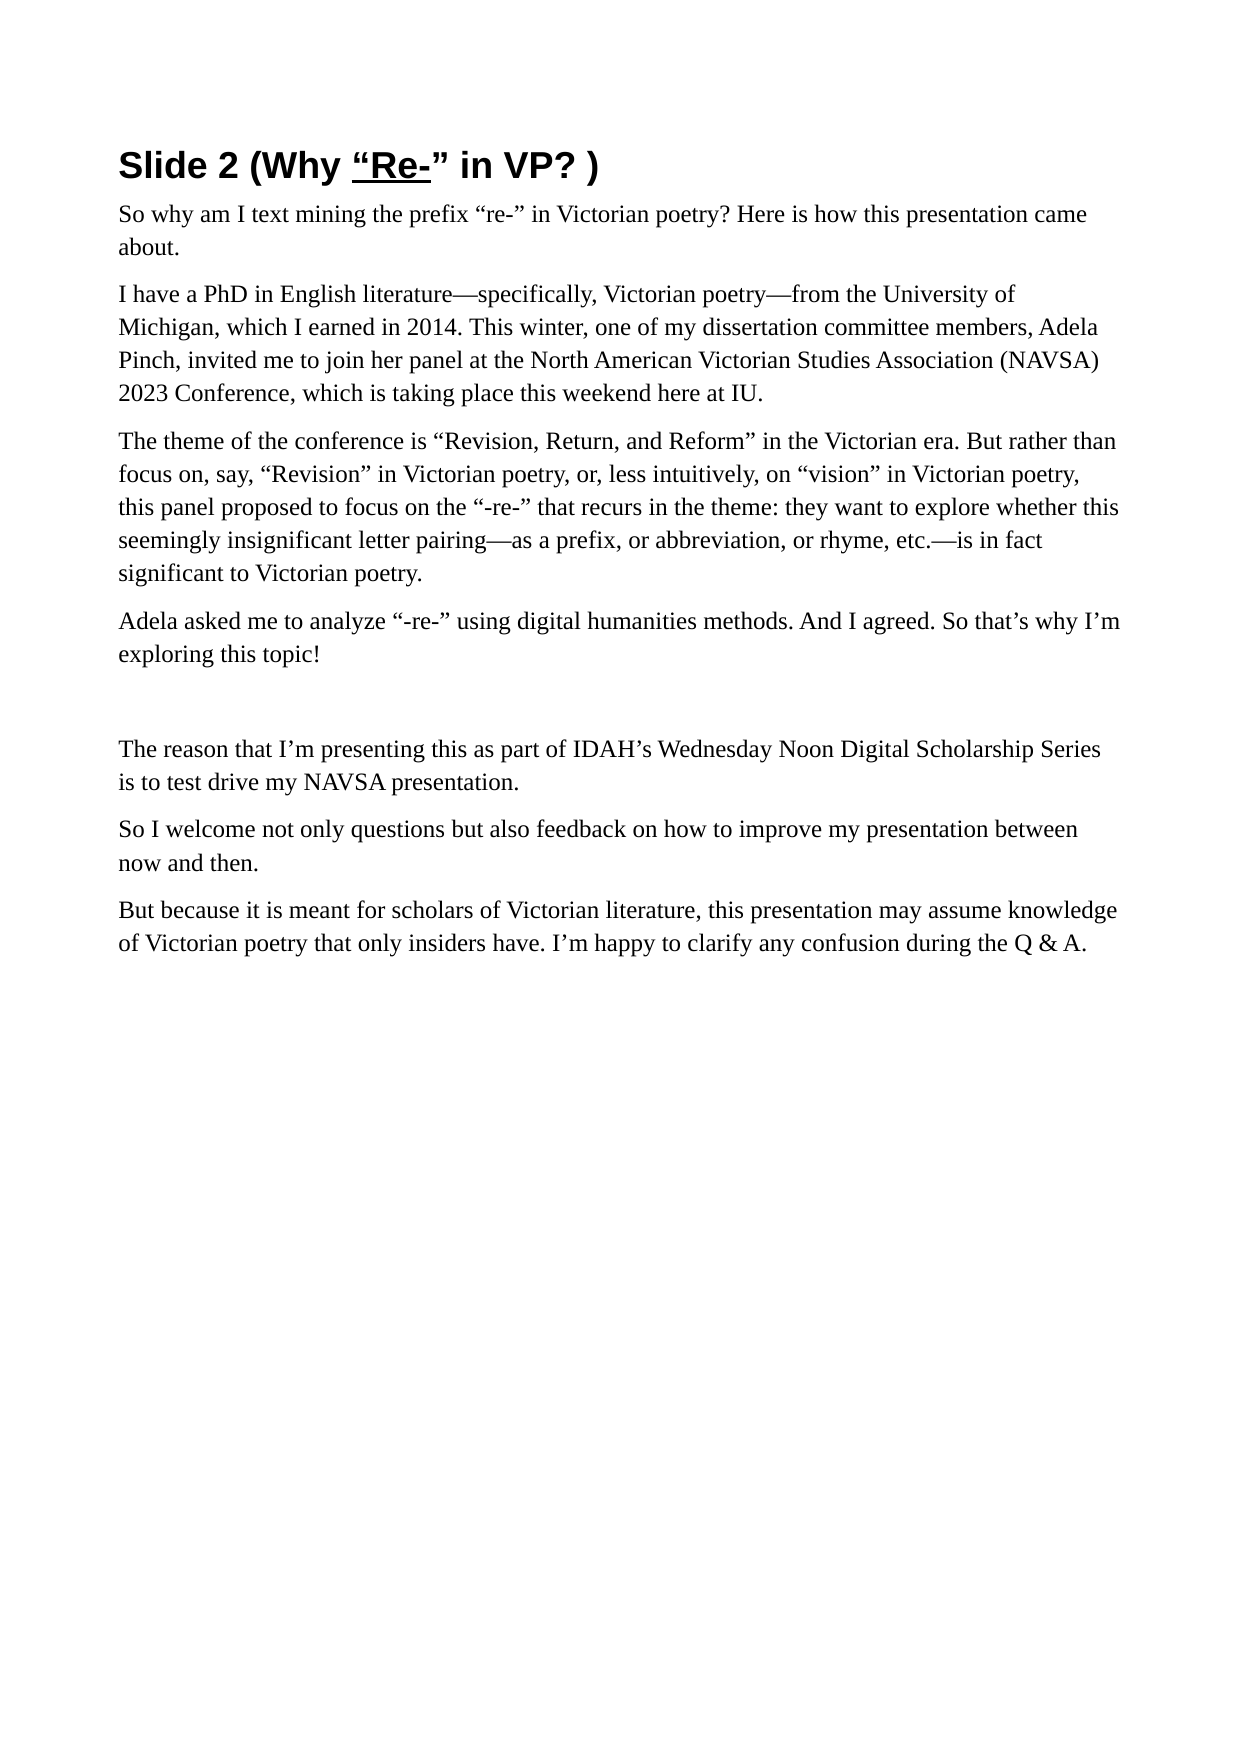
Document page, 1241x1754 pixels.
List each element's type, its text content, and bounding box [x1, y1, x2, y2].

text So I welcome not only questions but also feedback on how to improve my presentation between now and then. [118, 814, 1122, 876]
text So why am I text mining the prefix “re-” in Victorian poetry? Here is how this presentation came about. [118, 199, 1122, 261]
text Adela asked me to analyze “-re-” using digital humanities methods. And I agreed. So that’s why I’m exploring this topic! [118, 606, 1122, 667]
text But because it is meant for scholars of Victorian literature, this presentation may assume knowledge of Victorian poetry that only insiders have. I’m happy to clarify any confusion during the Q & A. [118, 895, 1122, 957]
text The reason that I’m presenting this as part of IDAH’s Wednesday Noon Digital Scholarship Series is to test drive my NAVSA presentation. [118, 734, 1122, 796]
subtitle Slide 2 (Why “Re-” in VP? ) [118, 143, 1122, 186]
text I have a PhD in English literature—specifically, Victorian poetry—from the University of Michigan, which I earned in 2014. This winter, one of my dissertation committee members, Adela Pinch, invited me to join her panel at the North American Victorian Studies Association (NAVSA) 2023 Conference, which is taking place this weekend here at IU. [118, 279, 1122, 407]
text The theme of the conference is “Revision, Return, and Reform” in the Victorian era. But rather than focus on, say, “Revision” in Victorian poetry, or, less intuitively, on “vision” in Victorian poetry, this panel proposed to focus on the “-re-” that recurs in the theme: they want to explore whether this seemingly insignificant letter pairing—as a prefix, or abbreviation, or rhyme, etc.—is in fact significant to Victorian poetry. [118, 426, 1122, 587]
